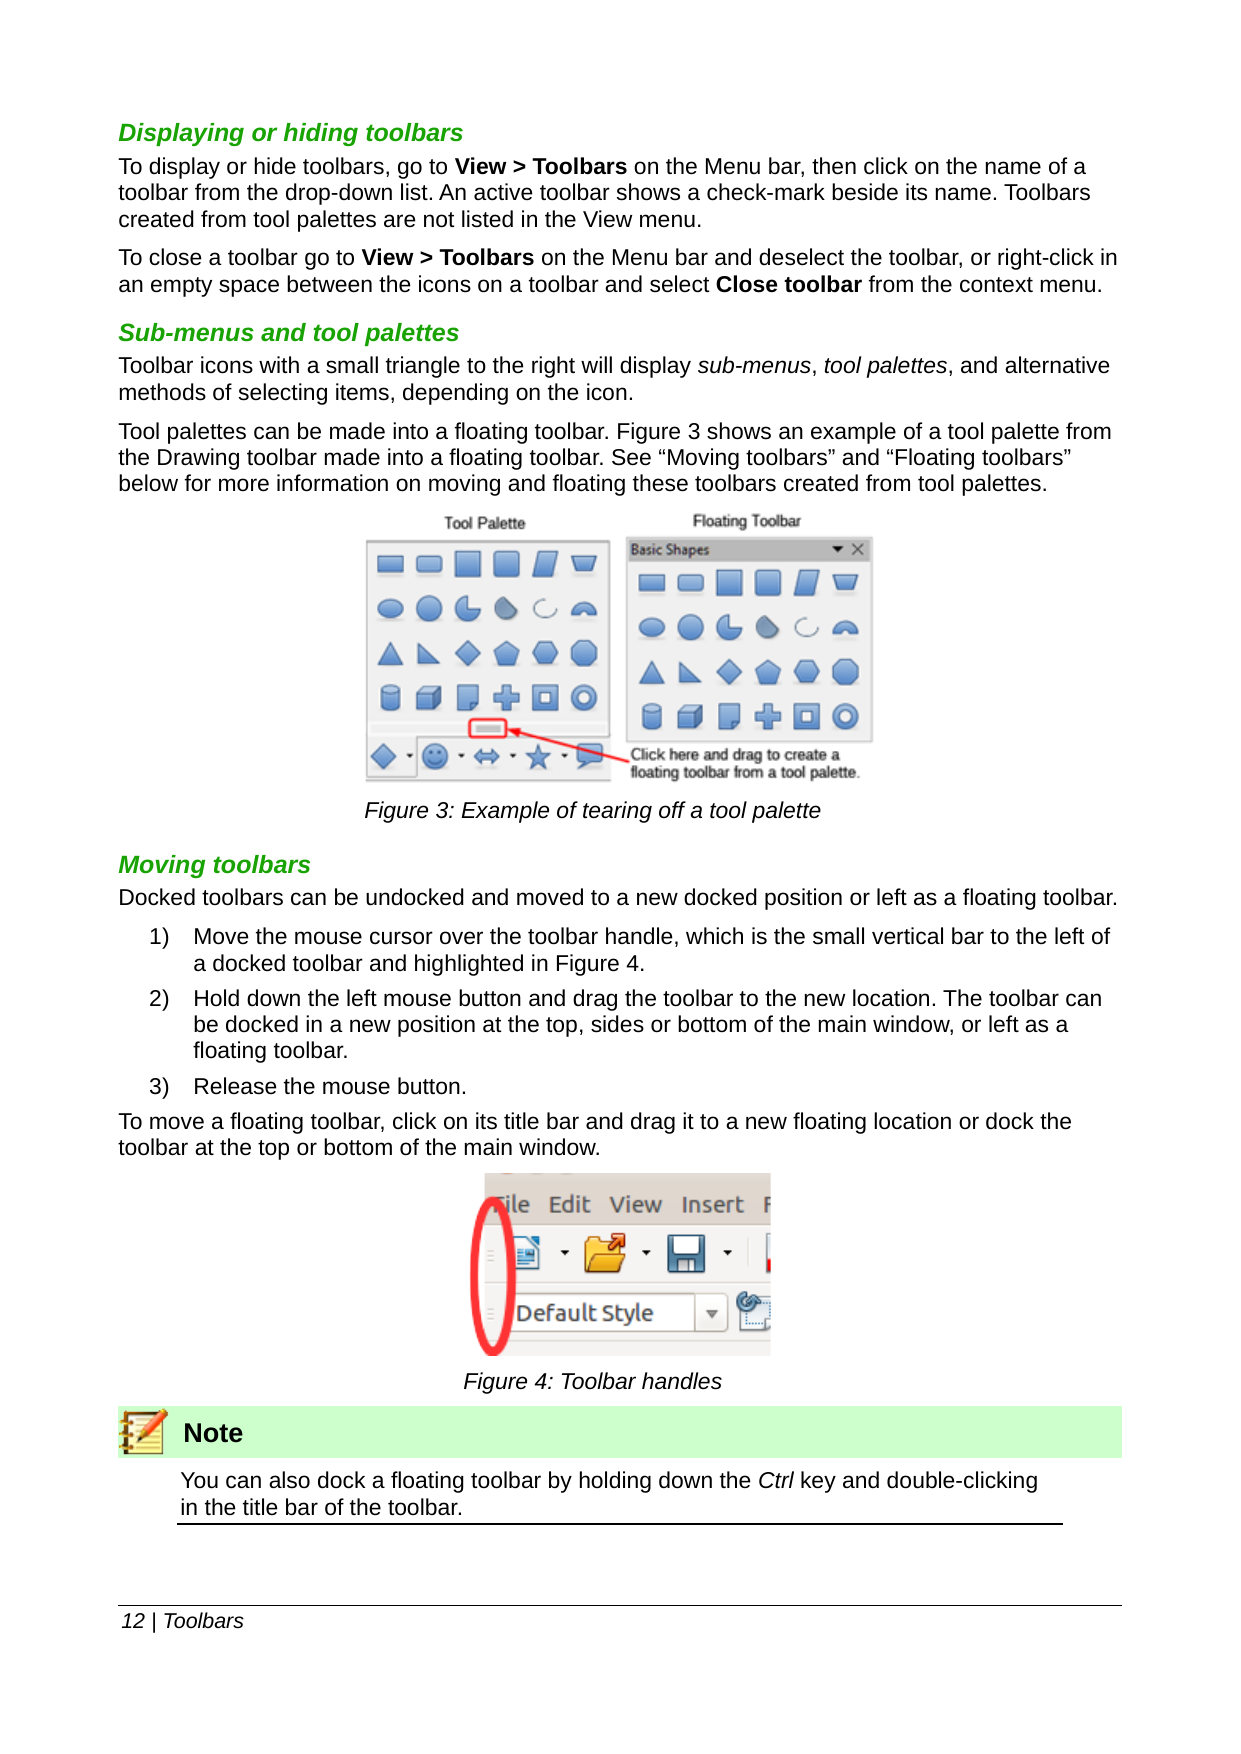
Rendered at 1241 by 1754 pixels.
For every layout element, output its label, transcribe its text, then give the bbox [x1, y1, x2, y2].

text To move a floating toolbar, click on its title bar and drag it to a new floating location or dock the toolbar at the top or bottom of the main window. [118, 1108, 1122, 1161]
text To display or hide toolbars, go to View > Toolbars on the Menu bar, then click on the name of a toolbar from the drop-down list. An active toolbar shows a check-mark beside its name. Toolbars created from tool palettes are not listed in the View menu. [118, 153, 1122, 232]
subtitle Moving toolbars [118, 849, 1122, 878]
picture [365, 509, 875, 786]
text You can also dock a floating toolbar by holding down the Ctrl key and double-clicking in the title bar of the toolbar. [177, 1464, 1063, 1523]
list Release the mouse button. [169, 1073, 1122, 1099]
picture [469, 1173, 771, 1356]
text Tool palettes can be made into a floating toolbar. Figure 3 shows an example of a tool palette from the Drawing toolbar made into a floating toolbar. See “Moving toolbars” and “Floating toolbars” below for more information on moving and floating these toolbars created from tool palettes. [118, 418, 1122, 497]
text To close a toolbar go to View > Toolbars on the Menu bar and deselect the toolbar, or right-click in an empty space between the icons on a toolbar and select Close toolbar from the context menu. [118, 244, 1122, 297]
text Figure 4: Toolbar handles [463, 1368, 777, 1394]
text Docked toolbars can be undocked and moved to a new docked position or left as a floating toolbar. [118, 884, 1122, 911]
subtitle Displaying or hiding toolbars [118, 118, 1122, 147]
subtitle Sub-menus and tool palettes [118, 318, 1122, 346]
picture [119, 1407, 170, 1458]
text Figure 3: Example of tearing off a tool palette [364, 797, 876, 824]
text Toolbar icons with a small triangle to the right will display sub-menus, tool palettes, and alternative methods of selecting items, depending on the icon. [118, 352, 1122, 405]
list Move the mouse cursor over the toolbar handle, which is the small vertical bar to the left of a docked toolbar and highlighted in Figure 4. [169, 923, 1122, 976]
list Hold down the left mouse button and drag the toolbar to the new location. The toolbar can be docked in a new position at the top, sides or bottom of the main window, or left as a floating toolbar. [169, 985, 1122, 1064]
subtitle Note [118, 1406, 1122, 1458]
